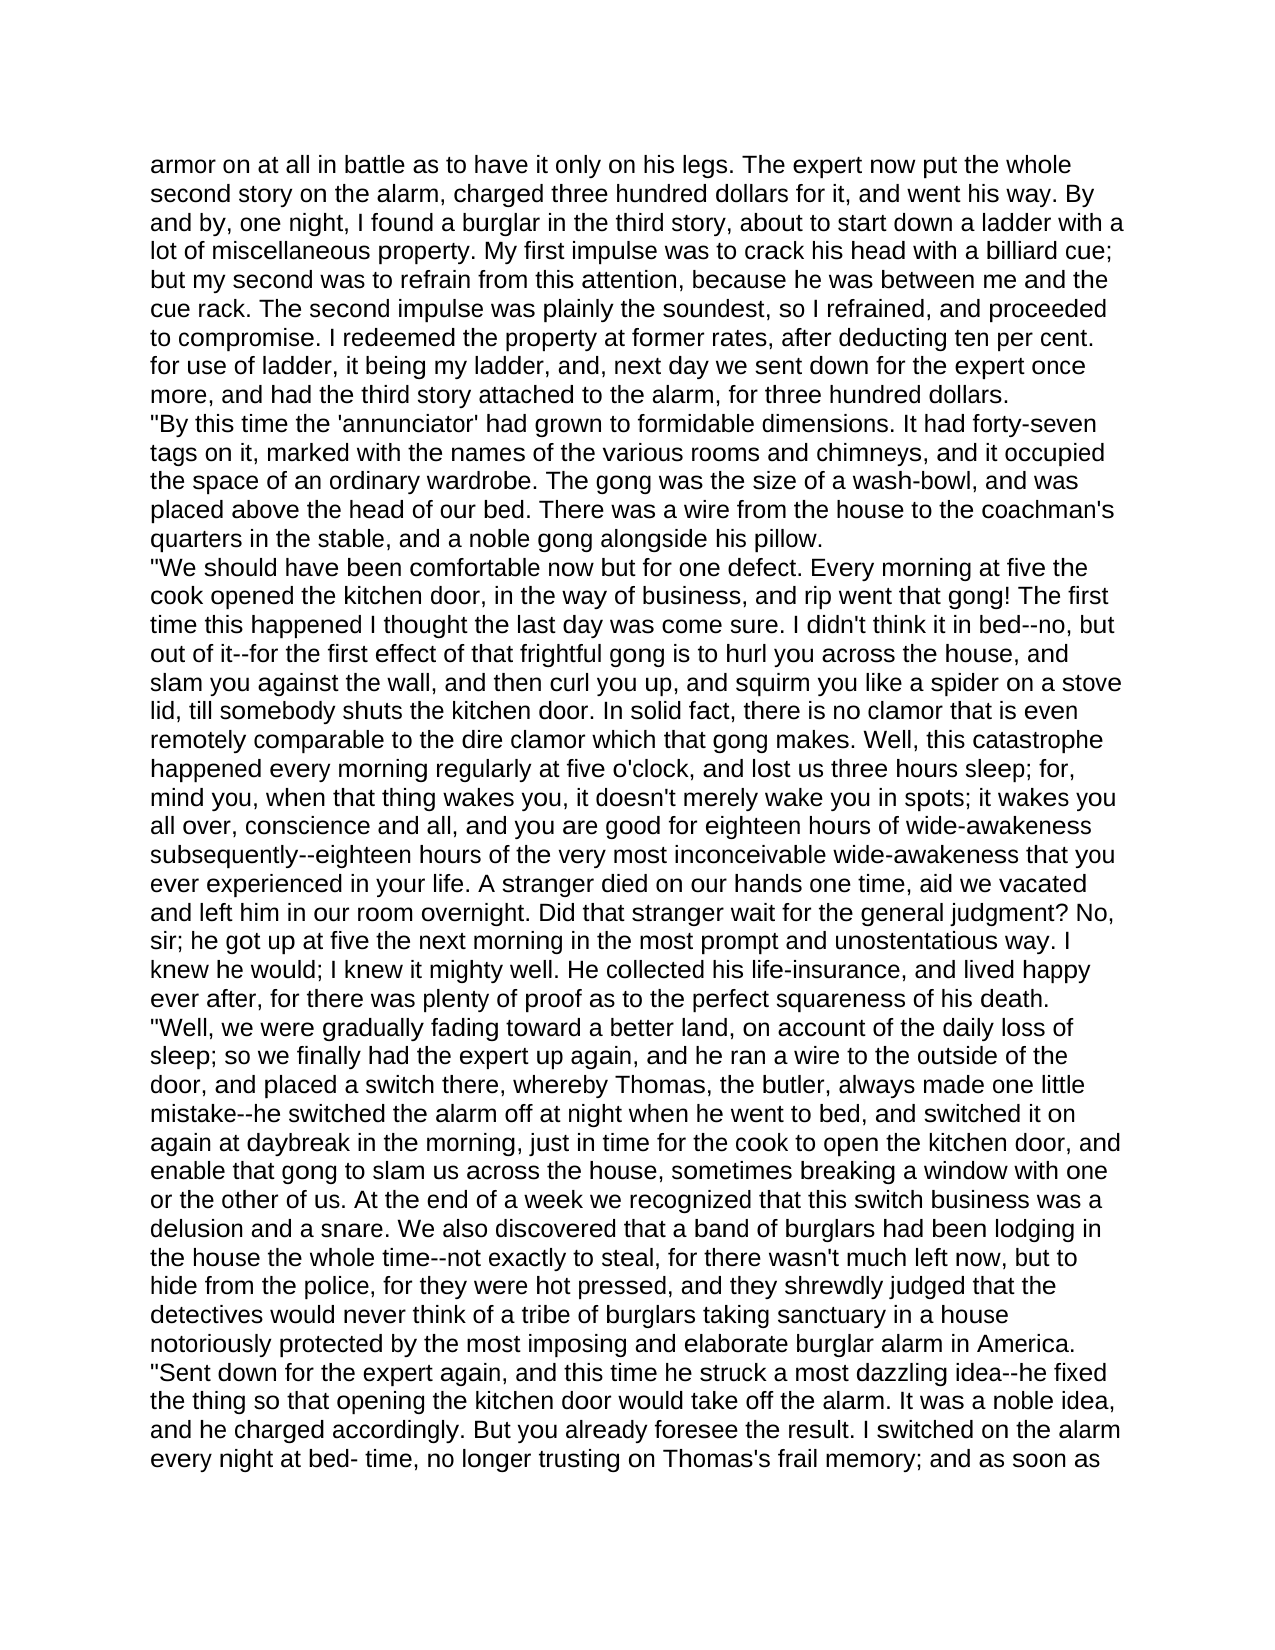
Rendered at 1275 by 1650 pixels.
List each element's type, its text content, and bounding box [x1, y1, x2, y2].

text armor on at all in battle as to have it only on his legs. The expert now put the whole second story on the alarm, charged three hundred dollars for it, and went his way. By and by, one night, I found a burglar in the third story, about to start down a ladder with a lot of miscellaneous property. My first impulse was to crack his head with a billiard cue; but my second was to refrain from this attention, because he was between me and the cue rack. The second impulse was plainly the soundest, so I refrained, and proceeded to compromise. I redeemed the property at former rates, after deducting ten per cent. for use of ladder, it being my ladder, and, next day we sent down for the expert once more, and had the third story attached to the alarm, for three hundred dollars. [150, 150, 1125, 409]
text "We should have been comfortable now but for one defect. Every morning at five the cook opened the kitchen door, in the way of business, and rip went that gong! The first time this happened I thought the last day was come sure. I didn't think it in bed--no, but out of it--for the first effect of that frightful gong is to hurl you across the house, and slam you against the wall, and then curl you up, and squirm you like a spider on a stove lid, till somebody shuts the kitchen door. In solid fact, there is no clamor that is even remotely comparable to the dire clamor which that gong makes. Well, this catastrophe happened every morning regularly at five o'clock, and lost us three hours sleep; for, mind you, when that thing wakes you, it doesn't merely wake you in spots; it wakes you all over, conscience and all, and you are good for eighteen hours of wide-awakeness subsequently--eighteen hours of the very most inconceivable wide-awakeness that you ever experienced in your life. A stranger died on our hands one time, aid we vacated and left him in our room overnight. Did that stranger wait for the general judgment? No, sir; he got up at five the next morning in the most prompt and unostentatious way. I knew he would; I knew it mighty well. He collected his life-insurance, and lived happy ever after, for there was plenty of proof as to the perfect squareness of his death. [150, 552, 1125, 1012]
text "Well, we were gradually fading toward a better land, on account of the daily loss of sleep; so we finally had the expert up again, and he ran a wire to the outside of the door, and placed a switch there, whereby Thomas, the butler, always made one little mistake--he switched the alarm off at night when he went to bed, and switched it on again at daybreak in the morning, just in time for the cook to open the kitchen door, and enable that gong to slam us across the house, sometimes breaking a window with one or the other of us. At the end of a week we recognized that this switch business was a delusion and a snare. We also discovered that a band of burglars had been lodging in the house the whole time--not exactly to steal, for there wasn't much left now, but to hide from the police, for they were hot pressed, and they shrewdly judged that the detectives would never think of a tribe of burglars taking sanctuary in a house notoriously protected by the most imposing and elaborate burglar alarm in America. [150, 1012, 1125, 1357]
text "By this time the 'annunciator' had grown to formidable dimensions. It had forty-seven tags on it, marked with the names of the various rooms and chimneys, and it occupied the space of an ordinary wardrobe. The gong was the size of a wash-bowl, and was placed above the head of our bed. There was a wire from the house to the coachman's quarters in the stable, and a noble gong alongside his pillow. [150, 409, 1125, 552]
text "Sent down for the expert again, and this time he struck a most dazzling idea--he fixed the thing so that opening the kitchen door would take off the alarm. It was a noble idea, and he charged accordingly. But you already foresee the result. I switched on the alarm every night at bed- time, no longer trusting on Thomas's frail memory; and as soon as [150, 1357, 1125, 1472]
